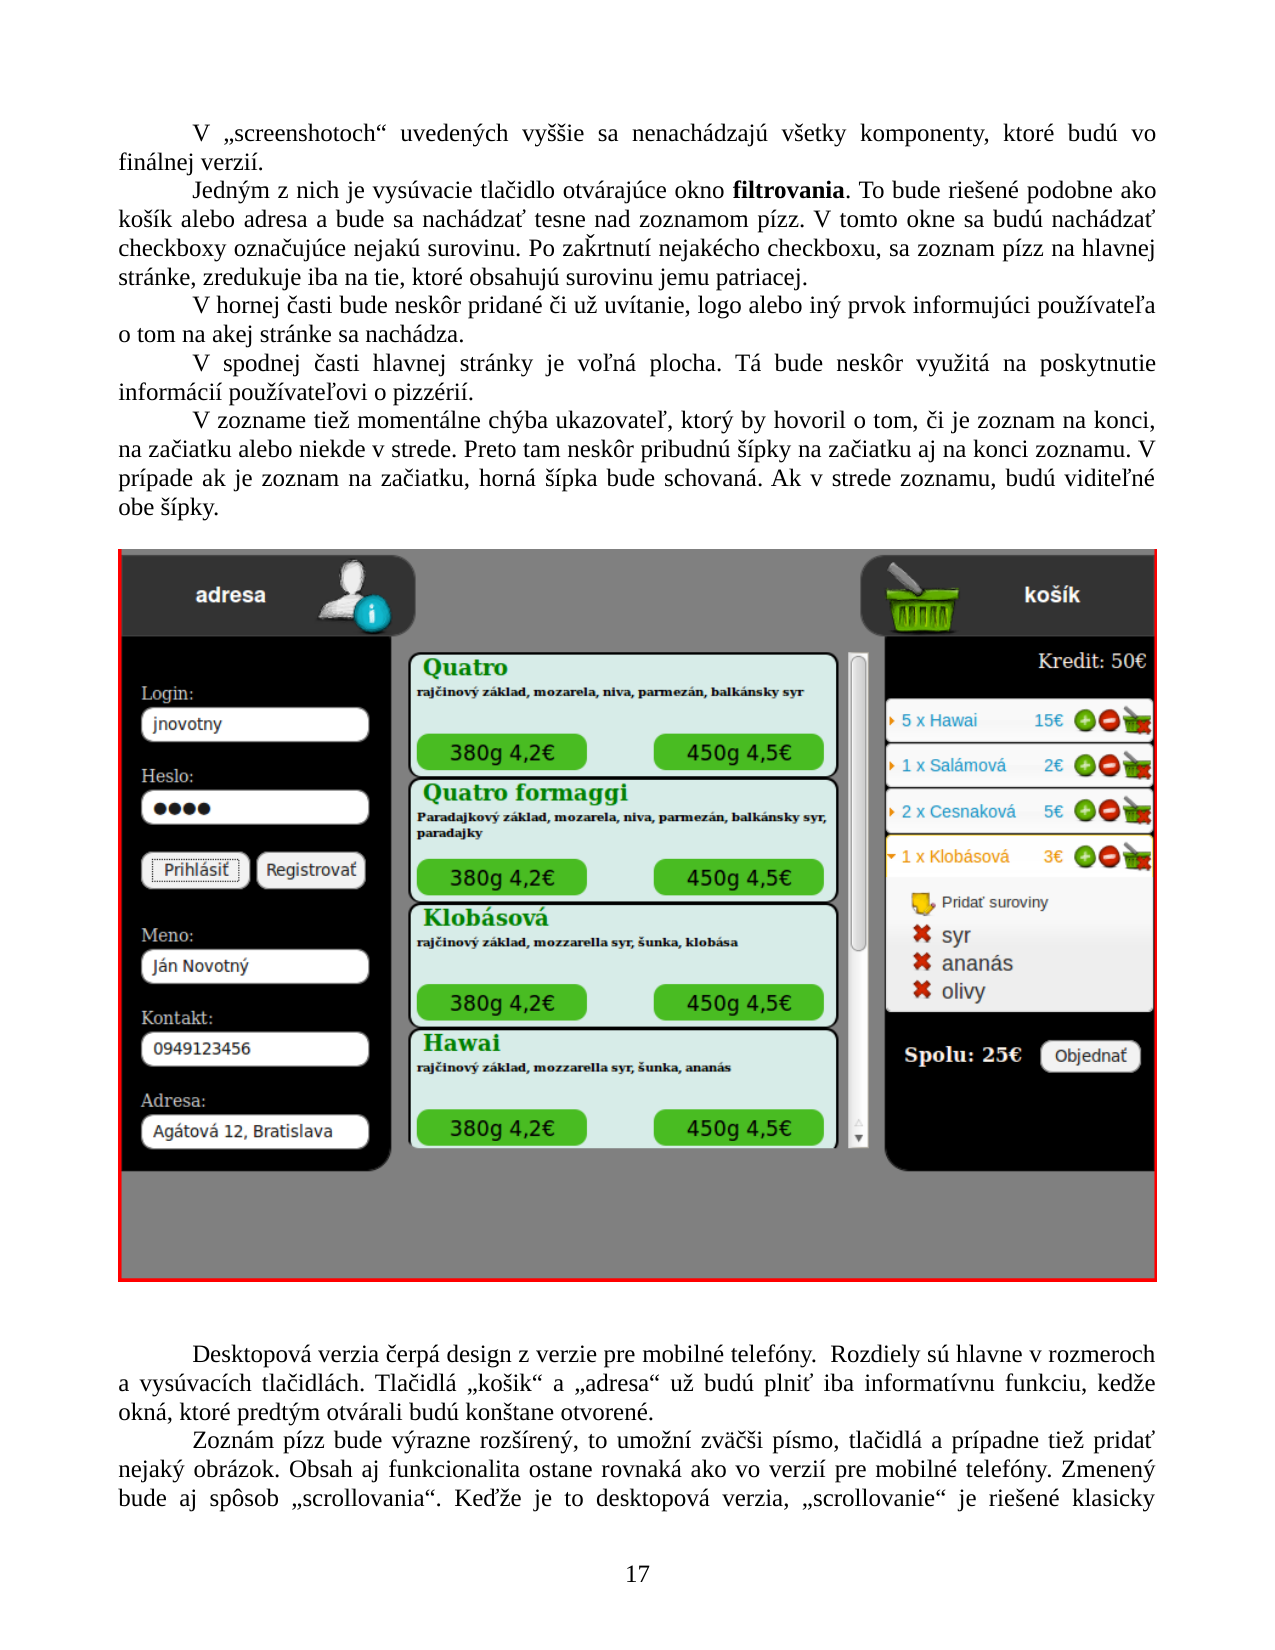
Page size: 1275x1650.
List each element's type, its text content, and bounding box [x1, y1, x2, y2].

text Zoznám pízz bude výrazne rozšírený, to umožní zväčši písmo, tlačidlá a prípadne tiež pridať nejaký obrázok. Obsah aj funkcionalita ostane rovnaká ako vo verzií pre mobilné telefóny. Zmenený bude aj spôsob „scrollovania“. Keďže je to desktopová verzia, „scrollovanie“ je riešené klasicky [118, 1426, 1157, 1512]
text V spodnej časti hlavnej stránky je voľná plocha. Tá bude neskôr využitá na poskytnutie informácií používateľovi o pizzérií. [118, 348, 1157, 406]
text V „screenshotoch“ uvedených vyššie sa nenachádzajú všetky komponenty, ktoré budú vo finálnej verzií. [118, 118, 1157, 176]
picture [118, 549, 1157, 1282]
text Desktopová verzia čerpá design z verzie pre mobilné telefóny. Rozdiely sú hlavne v rozmeroch a vysúvacích tlačidlách. Tlačidlá „košik“ a „adresa“ už budú plniť iba informatívnu funkciu, kedže okná, ktoré predtým otvárali budú konštane otvorené. [118, 1339, 1157, 1426]
text V hornej časti bude neskôr pridané či už uvítanie, logo alebo iný prvok informujúci používateľa o tom na akej stránke sa nachádza. [118, 291, 1157, 348]
text V zozname tiež momentálne chýba ukazovateľ, ktorý by hovoril o tom, či je zoznam na konci, na začiatku alebo niekde v strede. Preto tam neskôr pribudnú šípky na začiatku aj na konci zoznamu. V prípade ak je zoznam na začiatku, horná šípka bude schovaná. Ak v strede zoznamu, budú viditeľné obe šípky. [118, 406, 1157, 521]
text Jedným z nich je vysúvacie tlačidlo otvárajúce okno filtrovania. To bude riešené podobne ako košík alebo adresa a bude sa nachádzať tesne nad zoznamom pízz. V tomto okne sa budú nachádzať checkboxy označujúce nejakú surovinu. Po zaǩrtnutí nejakécho checkboxu, sa zoznam pízz na hlavnej stránke, zredukuje iba na tie, ktoré obsahujú surovinu jemu patriacej. [118, 176, 1157, 291]
